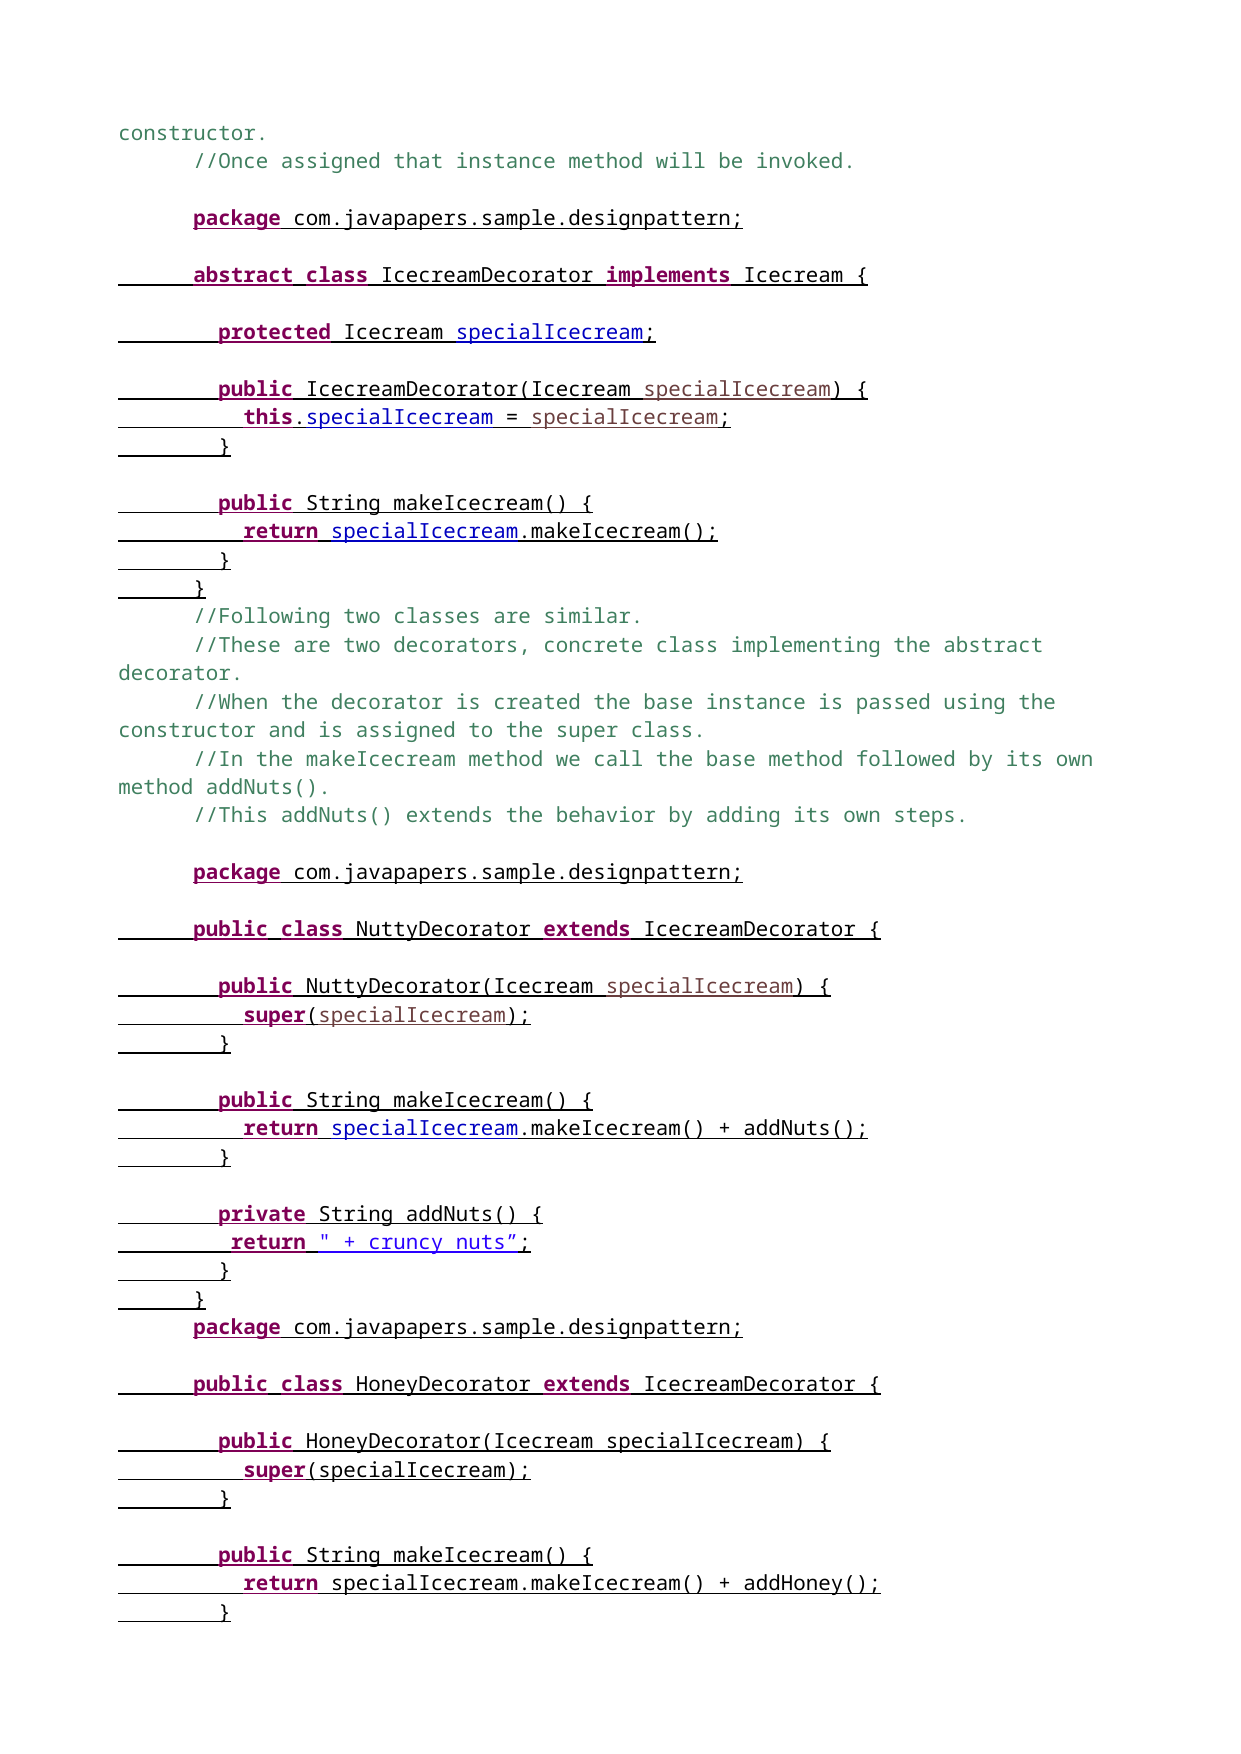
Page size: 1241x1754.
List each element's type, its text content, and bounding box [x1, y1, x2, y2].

text public NuttyDecorator(Icecream specialIcecream) { [118, 971, 1122, 1000]
text public String makeIcecream() { [118, 1540, 1122, 1568]
text } [118, 573, 1122, 602]
text //Once assigned that instance method will be invoked. [118, 147, 1122, 175]
text } [118, 1256, 1122, 1284]
text //Following two classes are similar. [118, 602, 1122, 630]
text super(specialIcecream); [118, 1000, 1122, 1028]
text } [118, 1142, 1122, 1170]
text } [118, 1284, 1122, 1312]
text constructor. [118, 118, 1122, 147]
text } [118, 1597, 1122, 1625]
text package com.javapapers.sample.designpattern; [118, 1312, 1122, 1341]
text public class NuttyDecorator extends IcecreamDecorator { [118, 914, 1122, 943]
text public IcecreamDecorator(Icecream specialIcecream) { [118, 374, 1122, 402]
text return " + cruncy nuts”; [118, 1227, 1122, 1256]
text package com.javapapers.sample.designpattern; [118, 857, 1122, 886]
text return specialIcecream.makeIcecream(); [118, 516, 1122, 545]
text public class HoneyDecorator extends IcecreamDecorator { [118, 1369, 1122, 1398]
text private String addNuts() { [118, 1199, 1122, 1227]
text package com.javapapers.sample.designpattern; [118, 203, 1122, 232]
text abstract class IcecreamDecorator implements Icecream { [118, 260, 1122, 289]
text //When the decorator is created the base instance is passed using the constructor and is assigned to the super class. [118, 687, 1122, 744]
text } [118, 431, 1122, 459]
text } [118, 1483, 1122, 1512]
text return specialIcecream.makeIcecream() + addNuts(); [118, 1113, 1122, 1142]
text public String makeIcecream() { [118, 1085, 1122, 1113]
text //These are two decorators, concrete class implementing the abstract decorator. [118, 630, 1122, 687]
text this.specialIcecream = specialIcecream; [118, 402, 1122, 431]
text super(specialIcecream); [118, 1455, 1122, 1483]
text public String makeIcecream() { [118, 488, 1122, 516]
text protected Icecream specialIcecream; [118, 317, 1122, 346]
text } [118, 1028, 1122, 1057]
text return specialIcecream.makeIcecream() + addHoney(); [118, 1568, 1122, 1597]
text } [118, 545, 1122, 573]
text //In the makeIcecream method we call the base method followed by its own method addNuts(). [118, 744, 1122, 801]
text public HoneyDecorator(Icecream specialIcecream) { [118, 1426, 1122, 1455]
text //This addNuts() extends the behavior by adding its own steps. [118, 801, 1122, 829]
